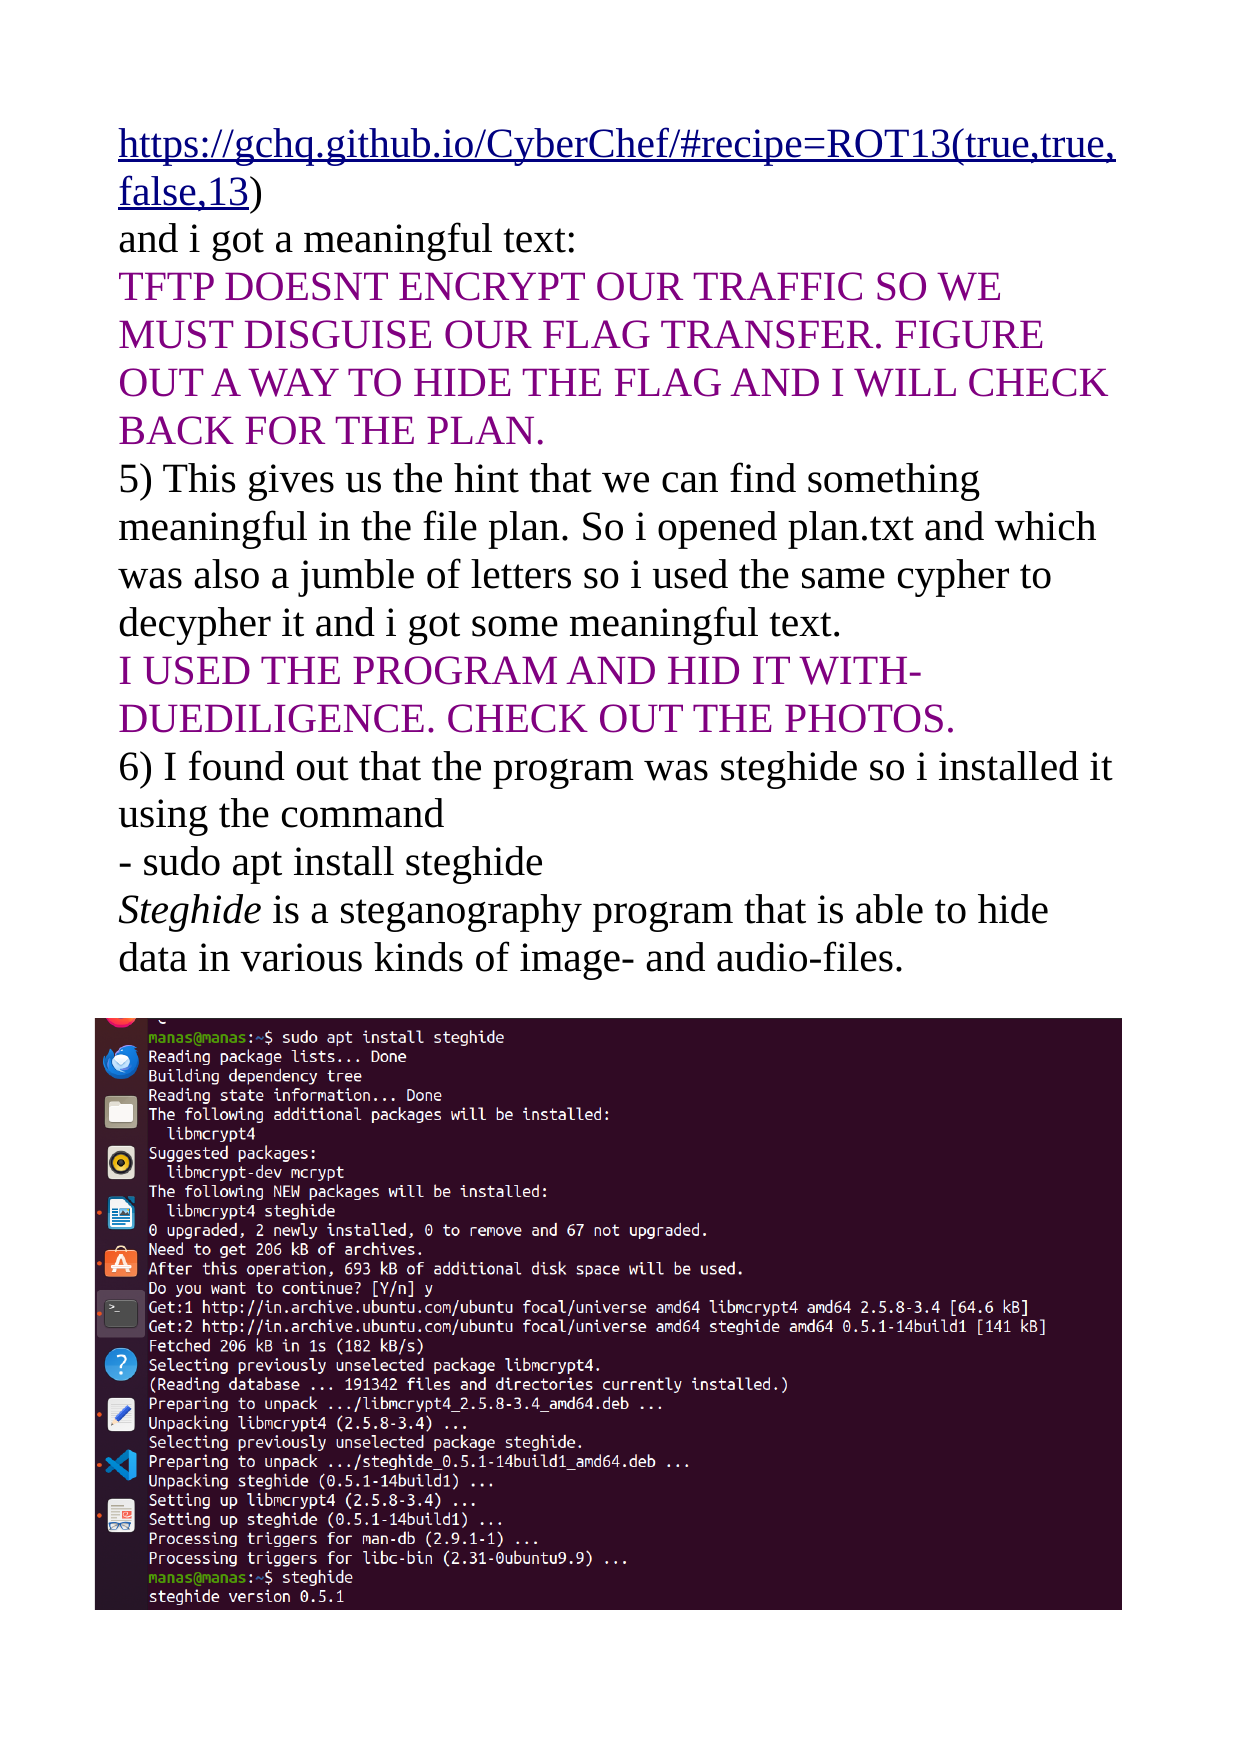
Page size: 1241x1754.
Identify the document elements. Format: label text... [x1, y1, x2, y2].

text 5) This gives us the hint that we can find something meaningful in the file plan. So i opened plan.txt and which was also a jumble of letters so i used the same cypher to decypher it and i got some meaningful text. [118, 453, 1122, 645]
text - sudo apt install steghide [118, 837, 1122, 885]
text and i got a meaningful text: [118, 214, 1122, 262]
text I USED THE PROGRAM AND HID IT WITH- DUEDILIGENCE. CHECK OUT THE PHOTOS. [118, 645, 1122, 741]
text TFTP DOESNT ENCRYPT OUR TRAFFIC SO WE MUST DISGUISE OUR FLAG TRANSFER. FIGURE OUT A WAY TO HIDE THE FLAG AND I WILL CHECK BACK FOR THE PLAN. [118, 262, 1122, 453]
text https://gchq.github.io/CyberChef/#recipe=ROT13(true,true,false,13) [118, 118, 1122, 214]
text 6) I found out that the program was steghide so i installed it using the command [118, 741, 1122, 837]
text Steghide is a steganography program that is able to hide data in various kinds of image- and audio-files. [118, 885, 1122, 981]
